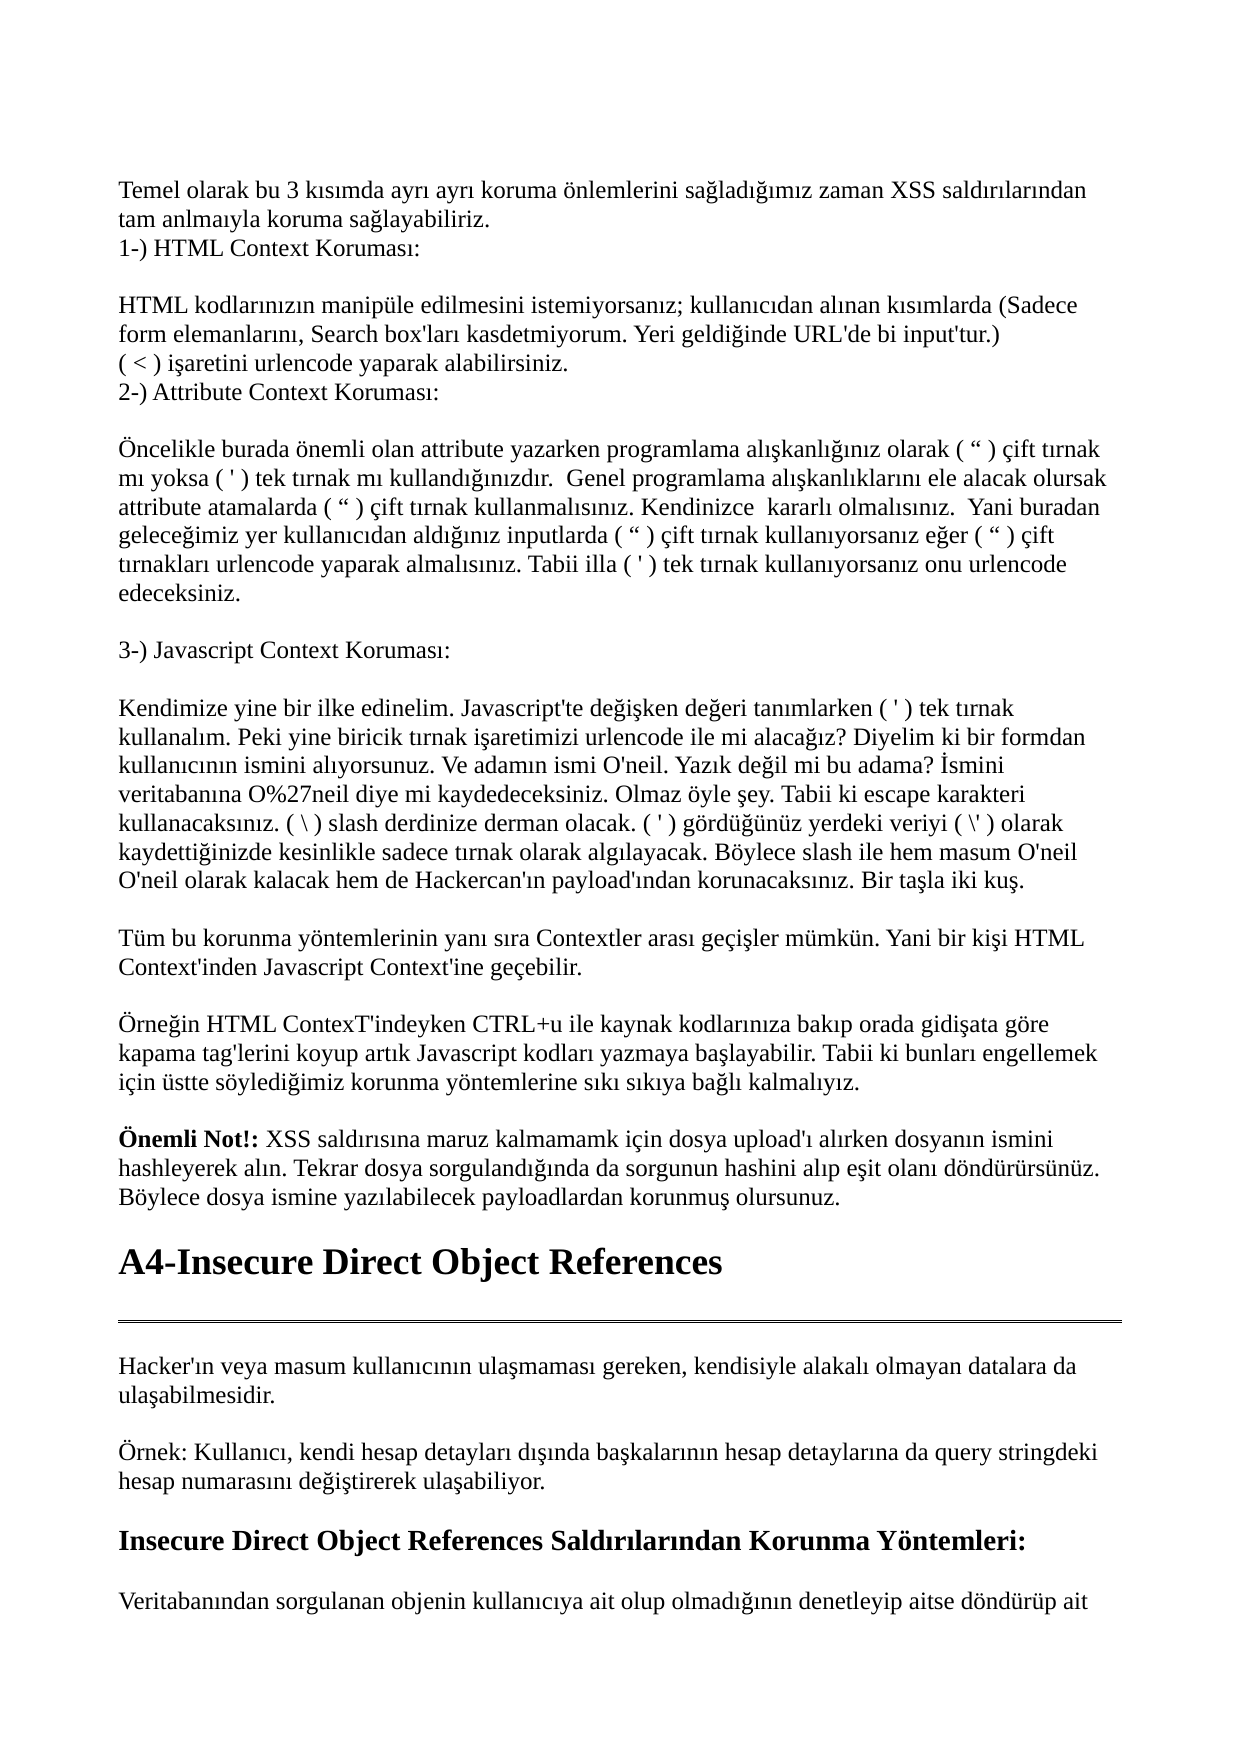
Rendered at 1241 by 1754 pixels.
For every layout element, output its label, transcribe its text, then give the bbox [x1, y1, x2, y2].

text 1-) HTML Context Koruması: [118, 233, 1122, 262]
text Öncelikle burada önemli olan attribute yazarken programlama alışkanlığınız olarak ( “ ) çift tırnak mı yoksa ( ' ) tek tırnak mı kullandığınızdır. Genel programlama alışkanlıklarını ele alacak olursak attribute atamalarda ( “ ) çift tırnak kullanmalısınız. Kendinizce kararlı olmalısınız. Yani buradan geleceğimiz yer kullanıcıdan aldığınız inputlarda ( “ ) çift tırnak kullanıyorsanız eğer ( “ ) çift tırnakları urlencode yaparak almalısınız. Tabii illa ( ' ) tek tırnak kullanıyorsanız onu urlencode edeceksiniz. [118, 434, 1122, 607]
text Veritabanından sorgulanan objenin kullanıcıya ait olup olmadığının denetleyip aitse döndürüp ait [118, 1586, 1122, 1614]
text Önemli Not!: XSS saldırısına maruz kalmamamk için dosya upload'ı alırken dosyanın ismini hashleyerek alın. Tekrar dosya sorgulandığında da sorgunun hashini alıp eşit olanı döndürürsünüz. Böylece dosya ismine yazılabilecek payloadlardan korunmuş olursunuz. [118, 1124, 1122, 1211]
text Örnek: Kullanıcı, kendi hesap detayları dışında başkalarının hesap detaylarına da query stringdeki hesap numarasını değiştirerek ulaşabiliyor. [118, 1437, 1122, 1495]
text 2-) Attribute Context Koruması: [118, 377, 1122, 406]
text HTML kodlarınızın manipüle edilmesini istemiyorsanız; kullanıcıdan alınan kısımlarda (Sadece form elemanlarını, Search box'ları kasdetmiyorum. Yeri geldiğinde URL'de bi input'tur.) [118, 291, 1122, 348]
text Hacker'ın veya masum kullanıcının ulaşmaması gereken, kendisiyle alakalı olmayan datalara da ulaşabilmesidir. [118, 1351, 1122, 1408]
text Kendimize yine bir ilke edinelim. Javascript'te değişken değeri tanımlarken ( ' ) tek tırnak kullanalım. Peki yine biricik tırnak işaretimizi urlencode ile mi alacağız? Diyelim ki bir formdan kullanıcının ismini alıyorsunuz. Ve adamın ismi O'neil. Yazık değil mi bu adama? İsmini veritabanına O%27neil diye mi kaydedeceksiniz. Olmaz öyle şey. Tabii ki escape karakteri kullanacaksınız. ( \ ) slash derdinize derman olacak. ( ' ) gördüğünüz yerdeki veriyi ( \' ) olarak kaydettiğinizde kesinlikle sadece tırnak olarak algılayacak. Böylece slash ile hem masum O'neil O'neil olarak kalacak hem de Hackercan'ın payload'ından korunacaksınız. Bir taşla iki kuş. [118, 693, 1122, 894]
text Örneğin HTML ContexT'indeyken CTRL+u ile kaynak kodlarınıza bakıp orada gidişata göre kapama tag'lerini koyup artık Javascript kodları yazmaya başlayabilir. Tabii ki bunları engellemek için üstte söylediğimiz korunma yöntemlerine sıkı sıkıya bağlı kalmalıyız. [118, 1009, 1122, 1096]
text Temel olarak bu 3 kısımda ayrı ayrı koruma önlemlerini sağladığımız zaman XSS saldırılarından tam anlmaıyla koruma sağlayabiliriz. [118, 176, 1122, 233]
text Insecure Direct Object References Saldırılarından Korunma Yöntemleri: [118, 1523, 1122, 1557]
text Tüm bu korunma yöntemlerinin yanı sıra Contextler arası geçişler mümkün. Yani bir kişi HTML Context'inden Javascript Context'ine geçebilir. [118, 923, 1122, 981]
text A4-Insecure Direct Object References [118, 1239, 1122, 1282]
text ( < ) işaretini urlencode yaparak alabilirsiniz. [118, 348, 1122, 377]
text 3-) Javascript Context Koruması: [118, 636, 1122, 664]
